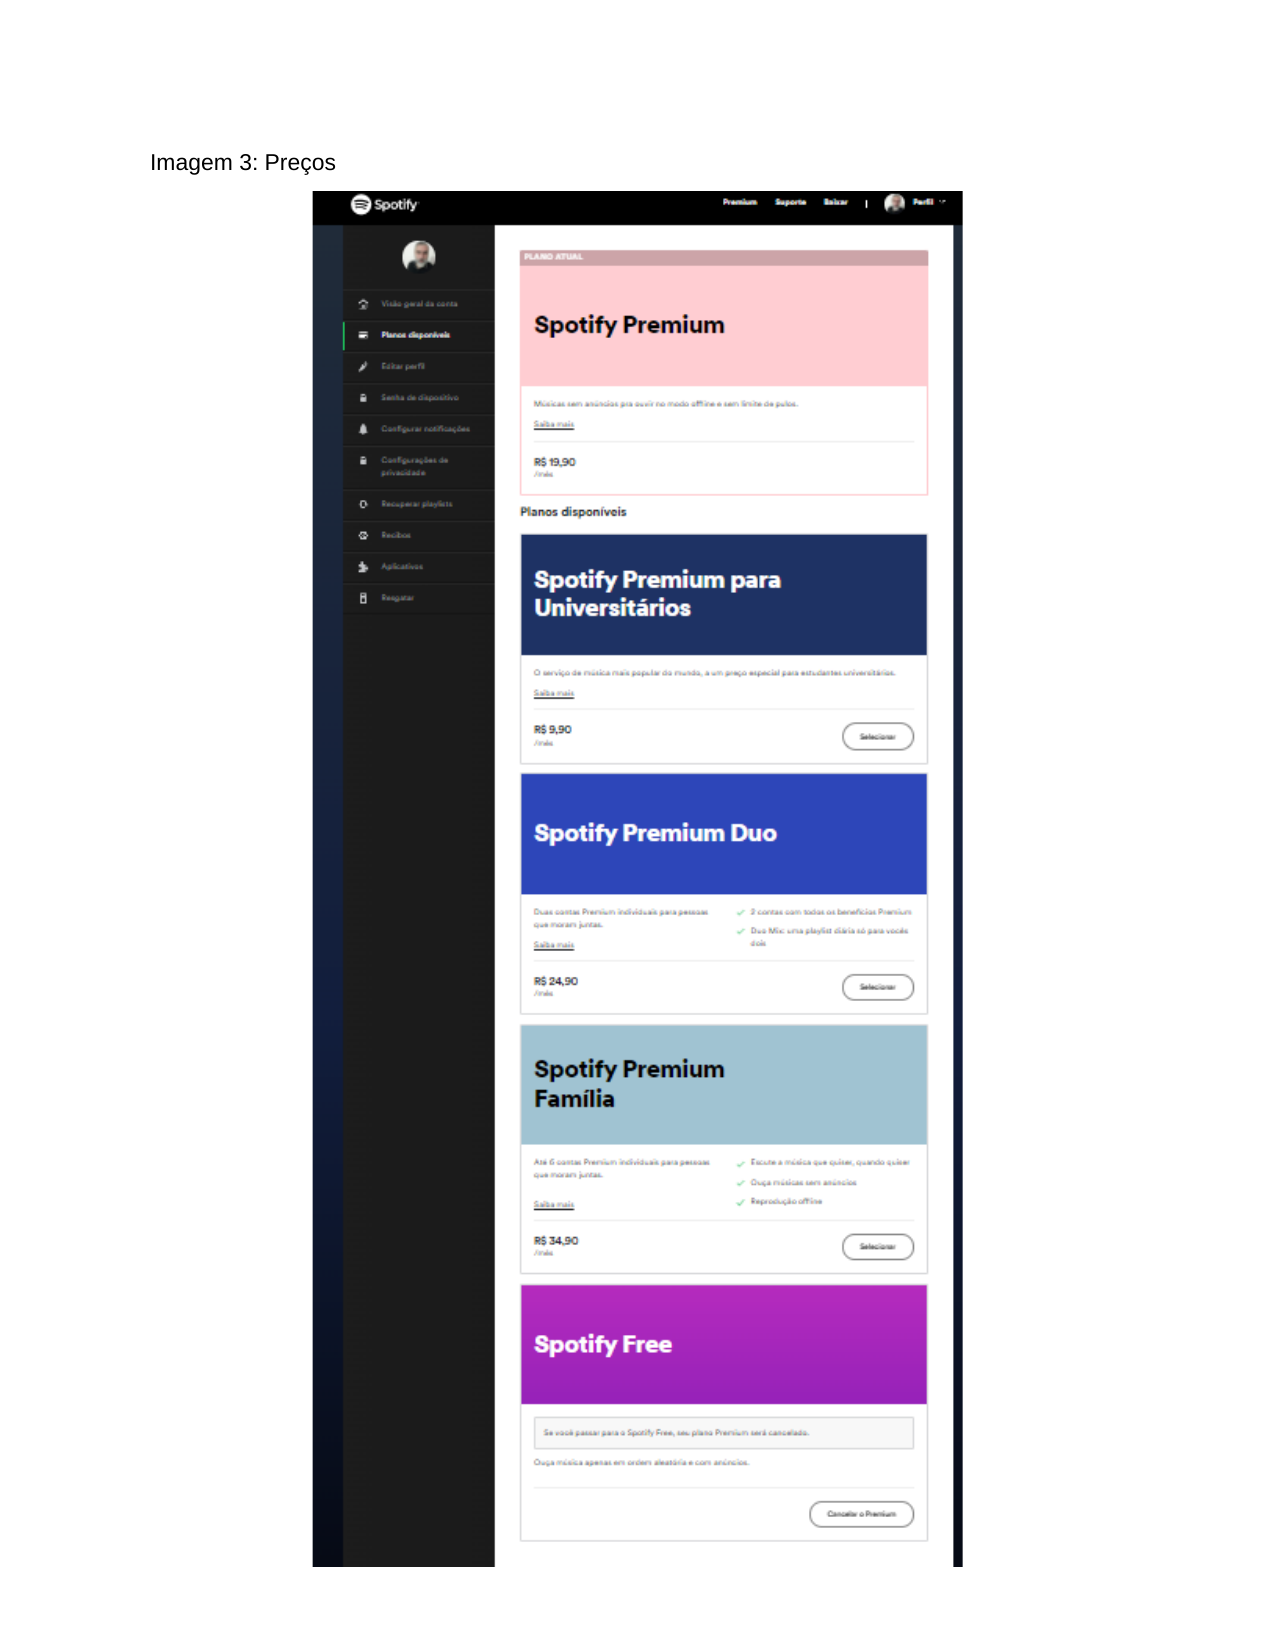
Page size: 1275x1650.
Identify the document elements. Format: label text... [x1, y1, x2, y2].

picture [312, 191, 963, 1567]
text Imagem 3: Preços [150, 150, 1125, 175]
